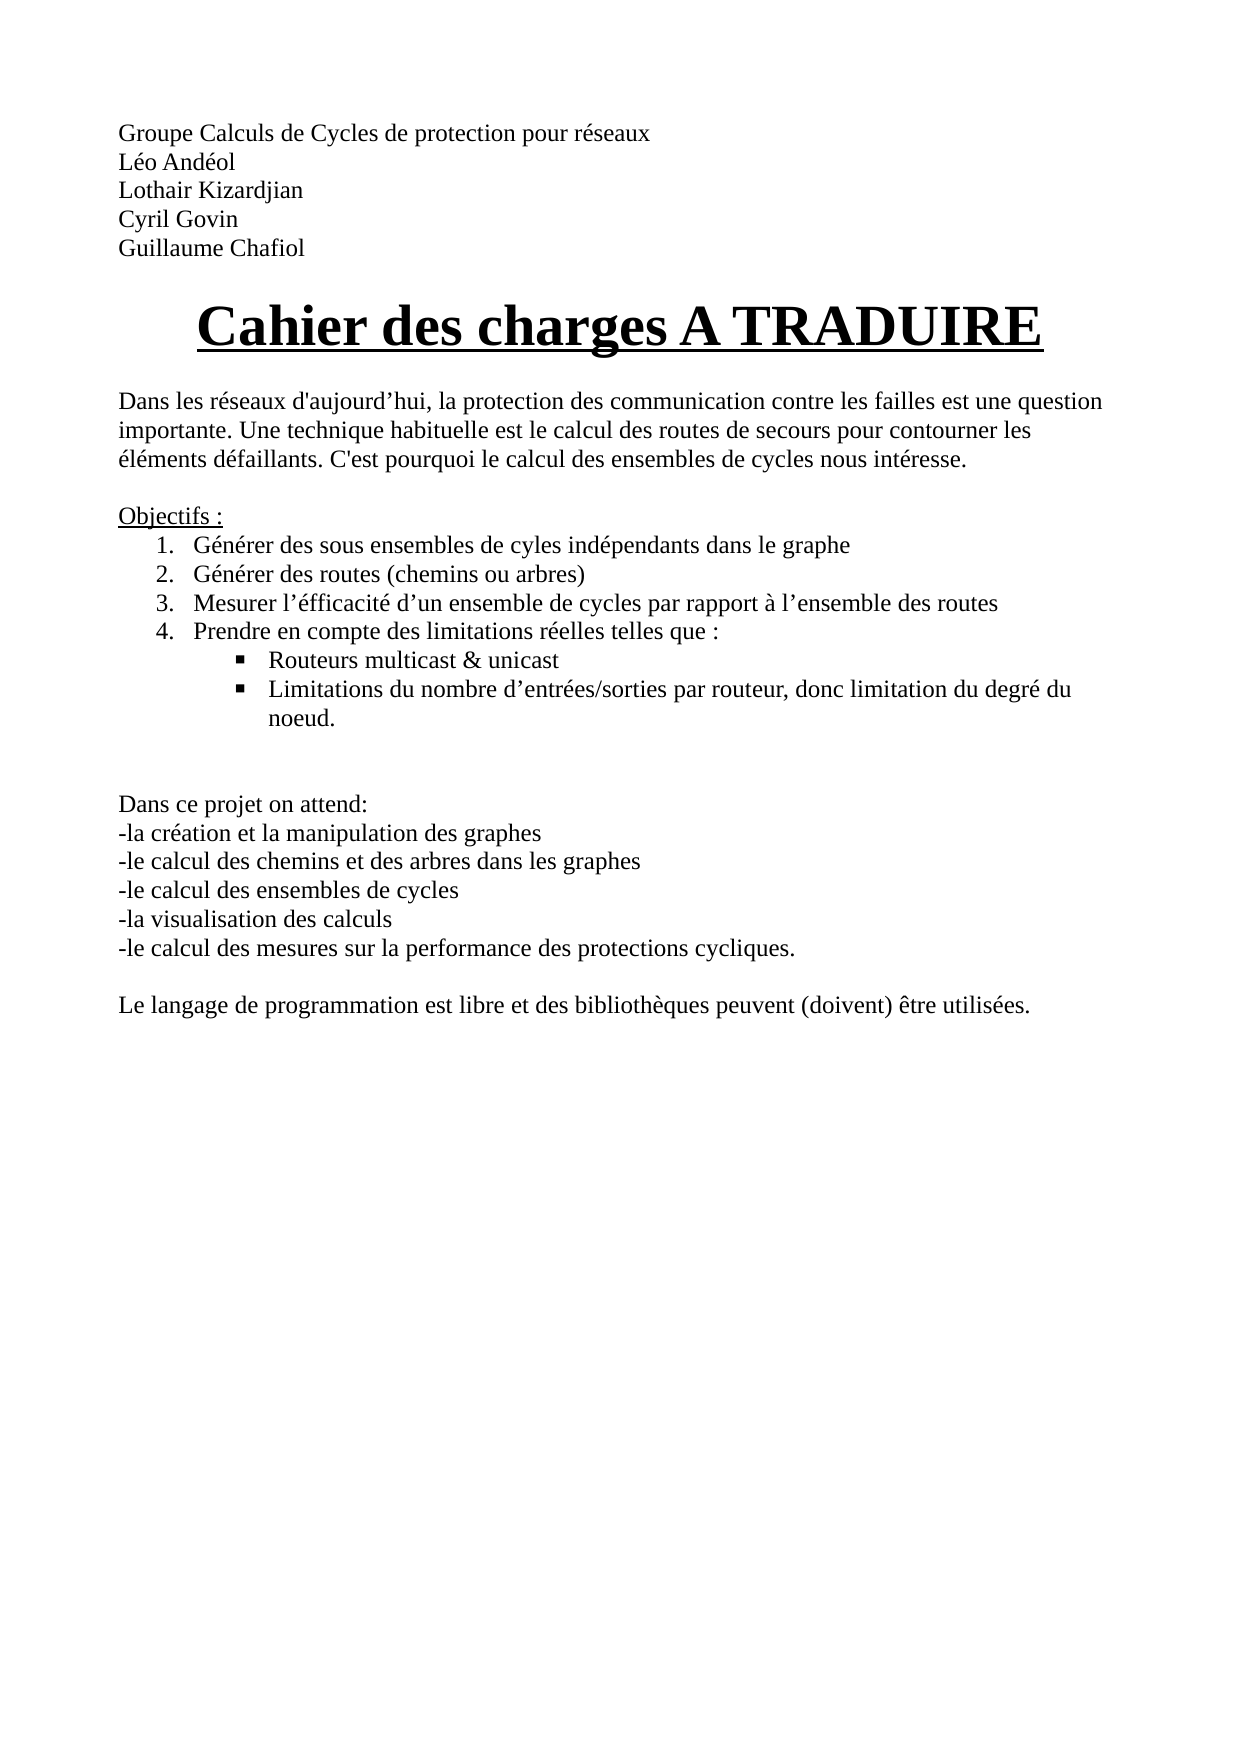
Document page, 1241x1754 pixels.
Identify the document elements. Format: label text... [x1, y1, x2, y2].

text -la création et la manipulation des graphes [118, 818, 1122, 846]
text -le calcul des chemins et des arbres dans les graphes [118, 846, 1122, 875]
text Guillaume Chafiol [118, 233, 1122, 262]
text Cahier des charges A TRADUIRE [118, 291, 1122, 358]
text Dans ce projet on attend: [118, 789, 1122, 818]
list Routeurs multicast & unicast [231, 645, 1122, 674]
text Léo Andéol [118, 147, 1122, 176]
text -la visualisation des calculs [118, 904, 1122, 933]
text Le langage de programmation est libre et des bibliothèques peuvent (doivent) être utilisées. [118, 990, 1122, 1019]
text Groupe Calculs de Cycles de protection pour réseaux [118, 118, 1122, 147]
list Mesurer l’éfficacité d’un ensemble de cycles par rapport à l’ensemble des routes [156, 588, 1122, 616]
text Lothair Kizardjian [118, 176, 1122, 204]
text Objectifs : [118, 501, 1122, 530]
text -le calcul des mesures sur la performance des protections cycliques. [118, 933, 1122, 961]
list Prendre en compte des limitations réelles telles que : [156, 616, 1122, 645]
text Cyril Govin [118, 204, 1122, 233]
text -le calcul des ensembles de cycles [118, 875, 1122, 904]
list Générer des routes (chemins ou arbres) [156, 559, 1122, 588]
list Limitations du nombre d’entrées/sorties par routeur, donc limitation du degré du noeud. [231, 674, 1122, 731]
text Dans les réseaux d'aujourd’hui, la protection des communication contre les failles est une question importante. Une technique habituelle est le calcul des routes de secours pour contourner les éléments défaillants. C'est pourquoi le calcul des ensembles de cycles nous intéresse. [118, 386, 1122, 473]
list Générer des sous ensembles de cyles indépendants dans le graphe [156, 530, 1122, 559]
